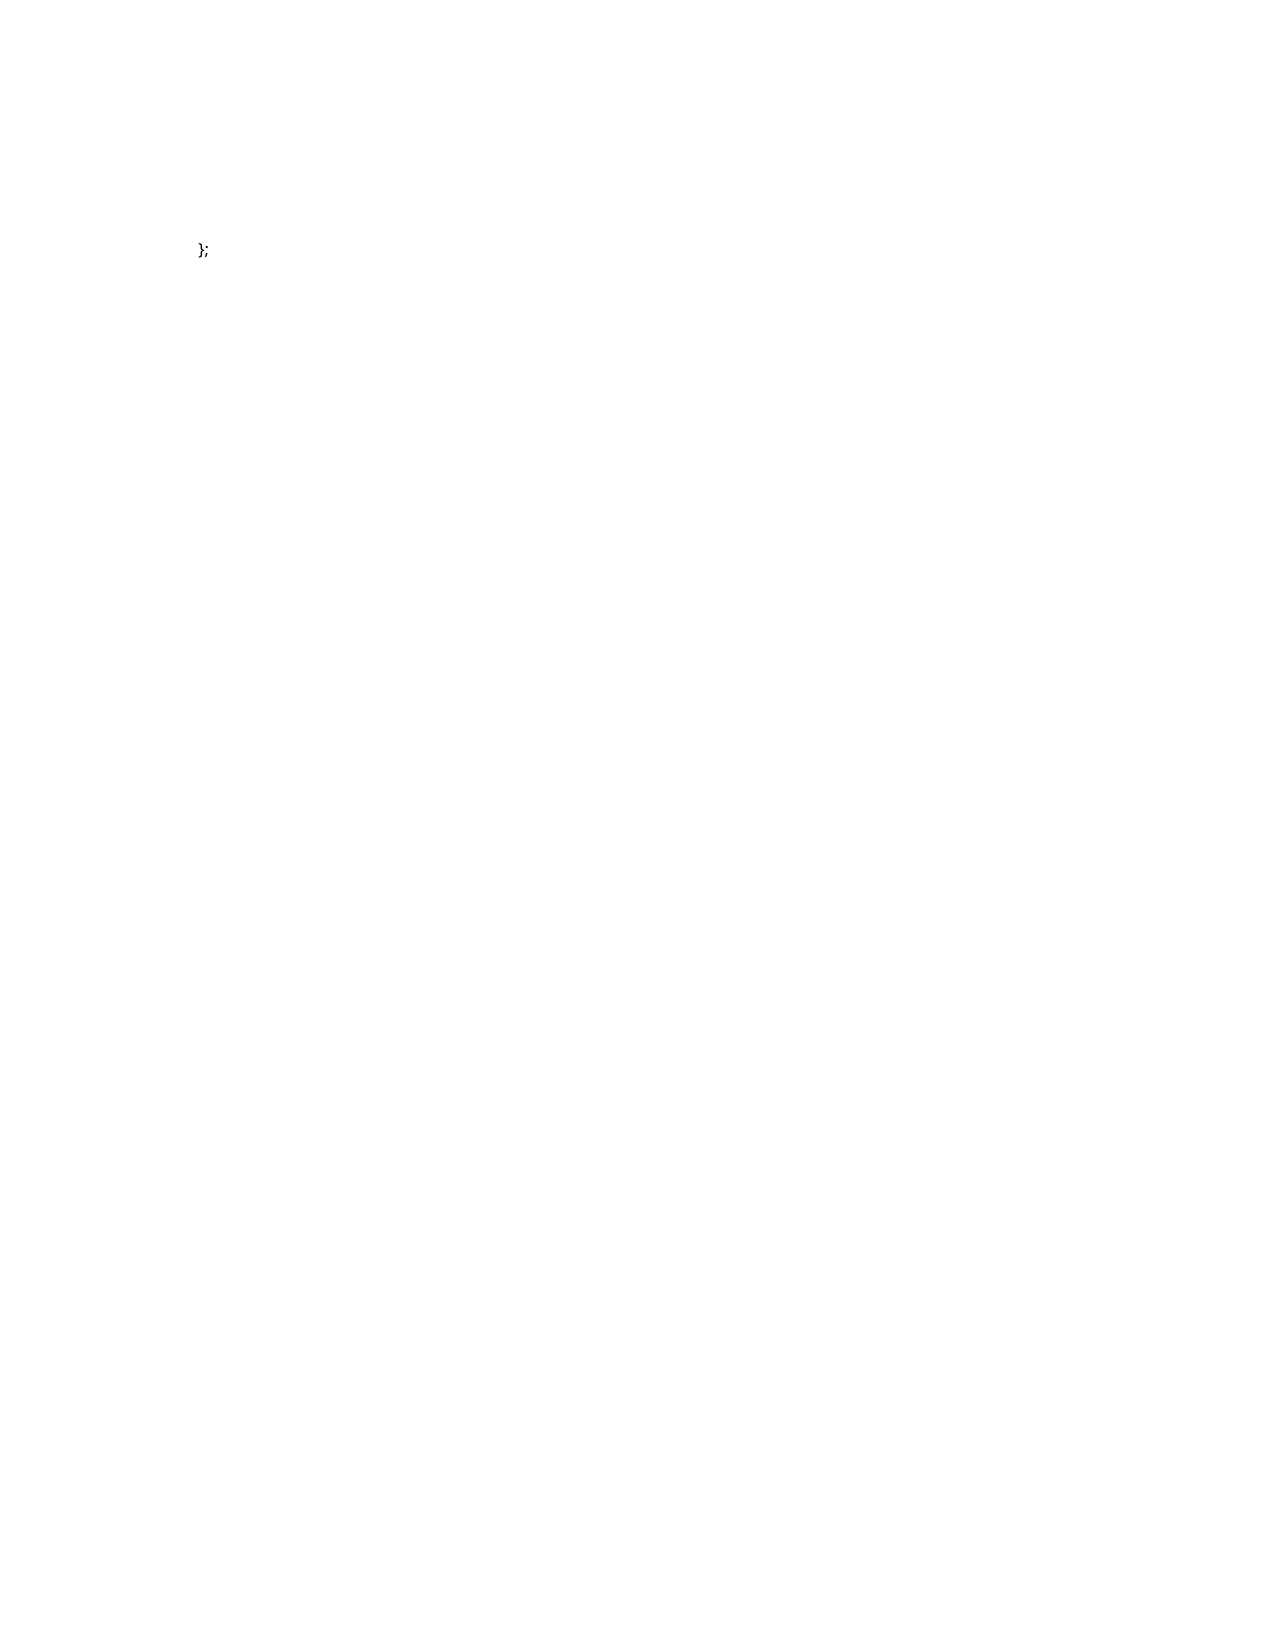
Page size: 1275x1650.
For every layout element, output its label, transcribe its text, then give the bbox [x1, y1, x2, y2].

text }; [198, 230, 1098, 267]
